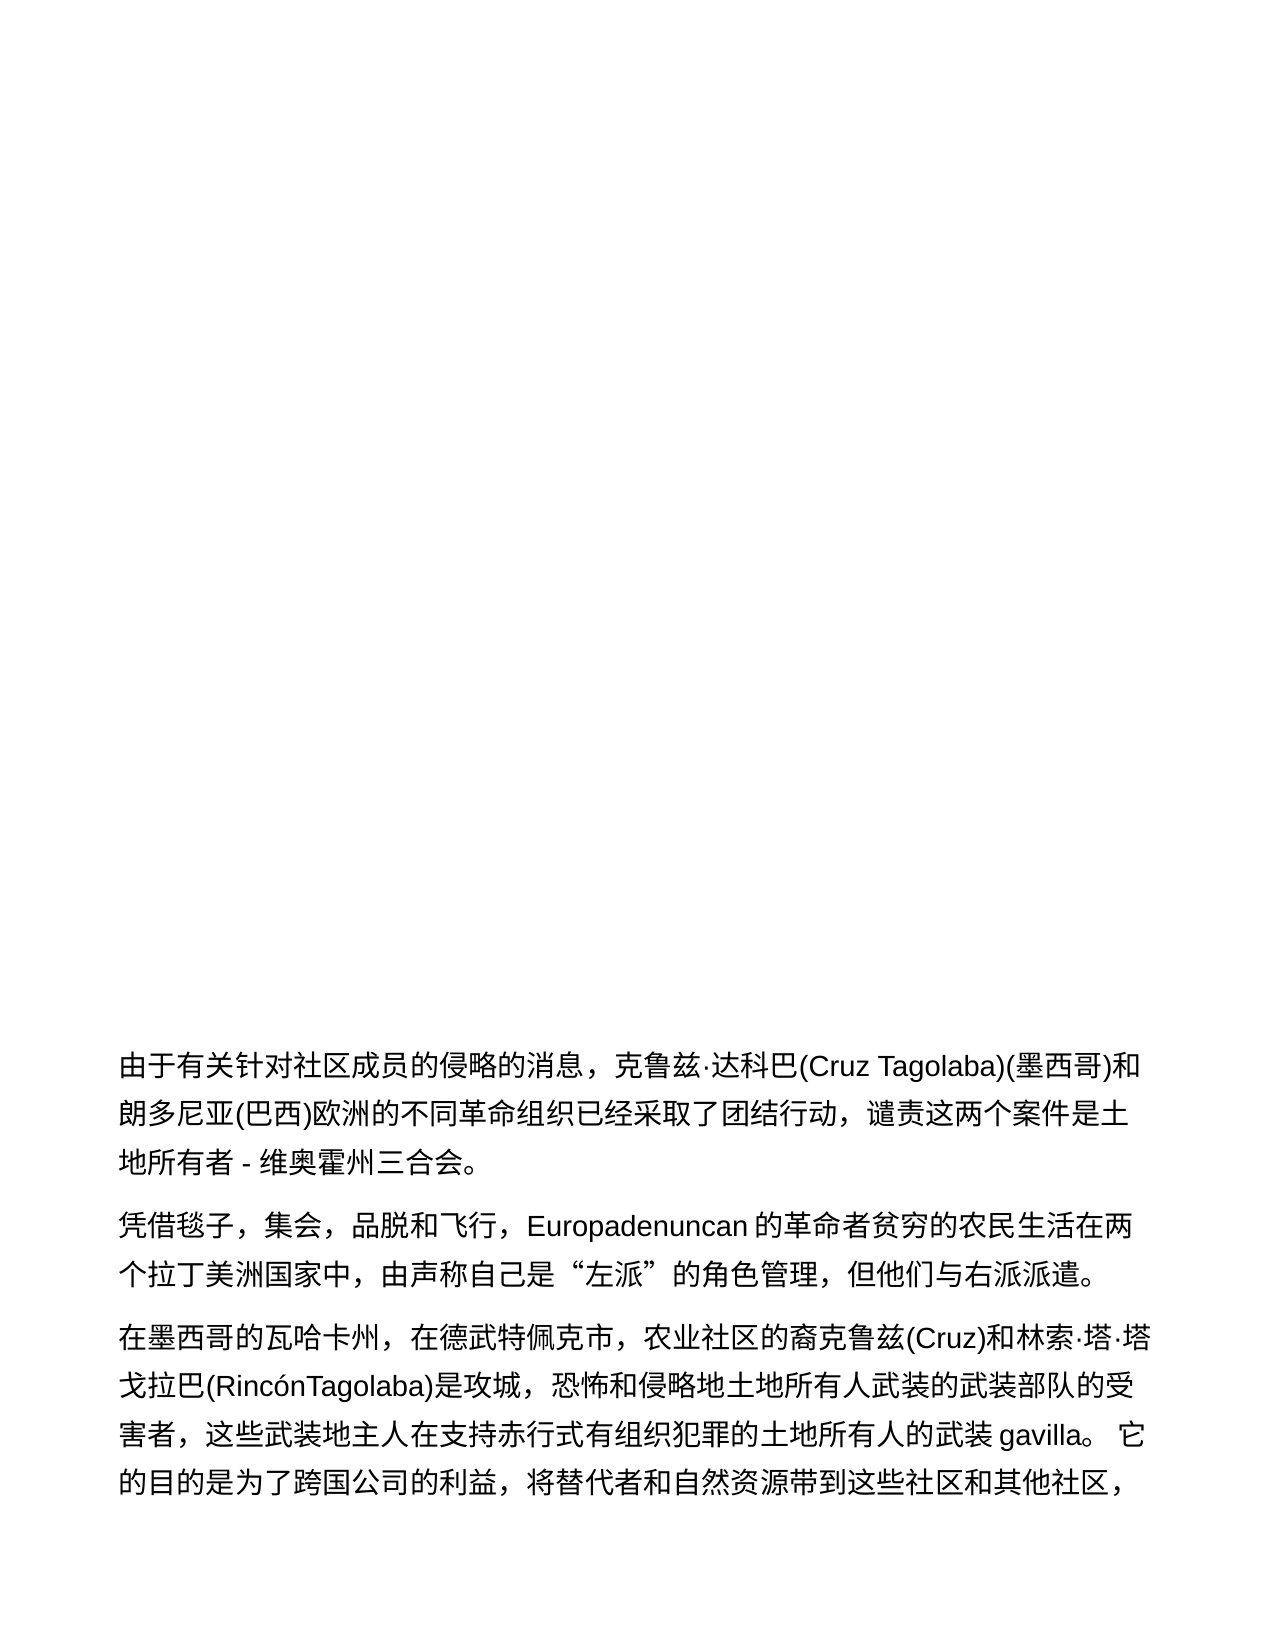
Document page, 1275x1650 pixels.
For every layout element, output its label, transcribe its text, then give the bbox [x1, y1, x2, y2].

text 凭借毯子，集会，品脱和飞行，Europadenuncan的革命者贫穷的农民生活在两个拉丁美洲国家中，由声称自己是“左派”的角色管理，但他们与右派派遣。 [118, 1202, 1157, 1293]
text 在墨西哥的瓦哈卡州，在德武特佩克市，农业社区的裔克鲁兹(Cruz)和林索·塔·塔戈拉巴(RincónTagolaba)是攻城，恐怖和侵略地土地所有人武装的武装部队的受害者，这些武装地主人在支持赤行式有组织犯罪的土地所有人的武装gavilla。 它的目的是为了跨国公司的利益，将替代者和自然资源带到这些社区和其他社区， [118, 1314, 1157, 1502]
text 由于有关针对社区成员的侵略的消息，克鲁兹·达科巴(Cruz Tagolaba)(墨西哥)和朗多尼亚(巴西)欧洲的不同革命组织已经采取了团结行动，谴责这两个案件是土地所有者 - 维奥霍州三合会。 [118, 118, 1157, 1182]
